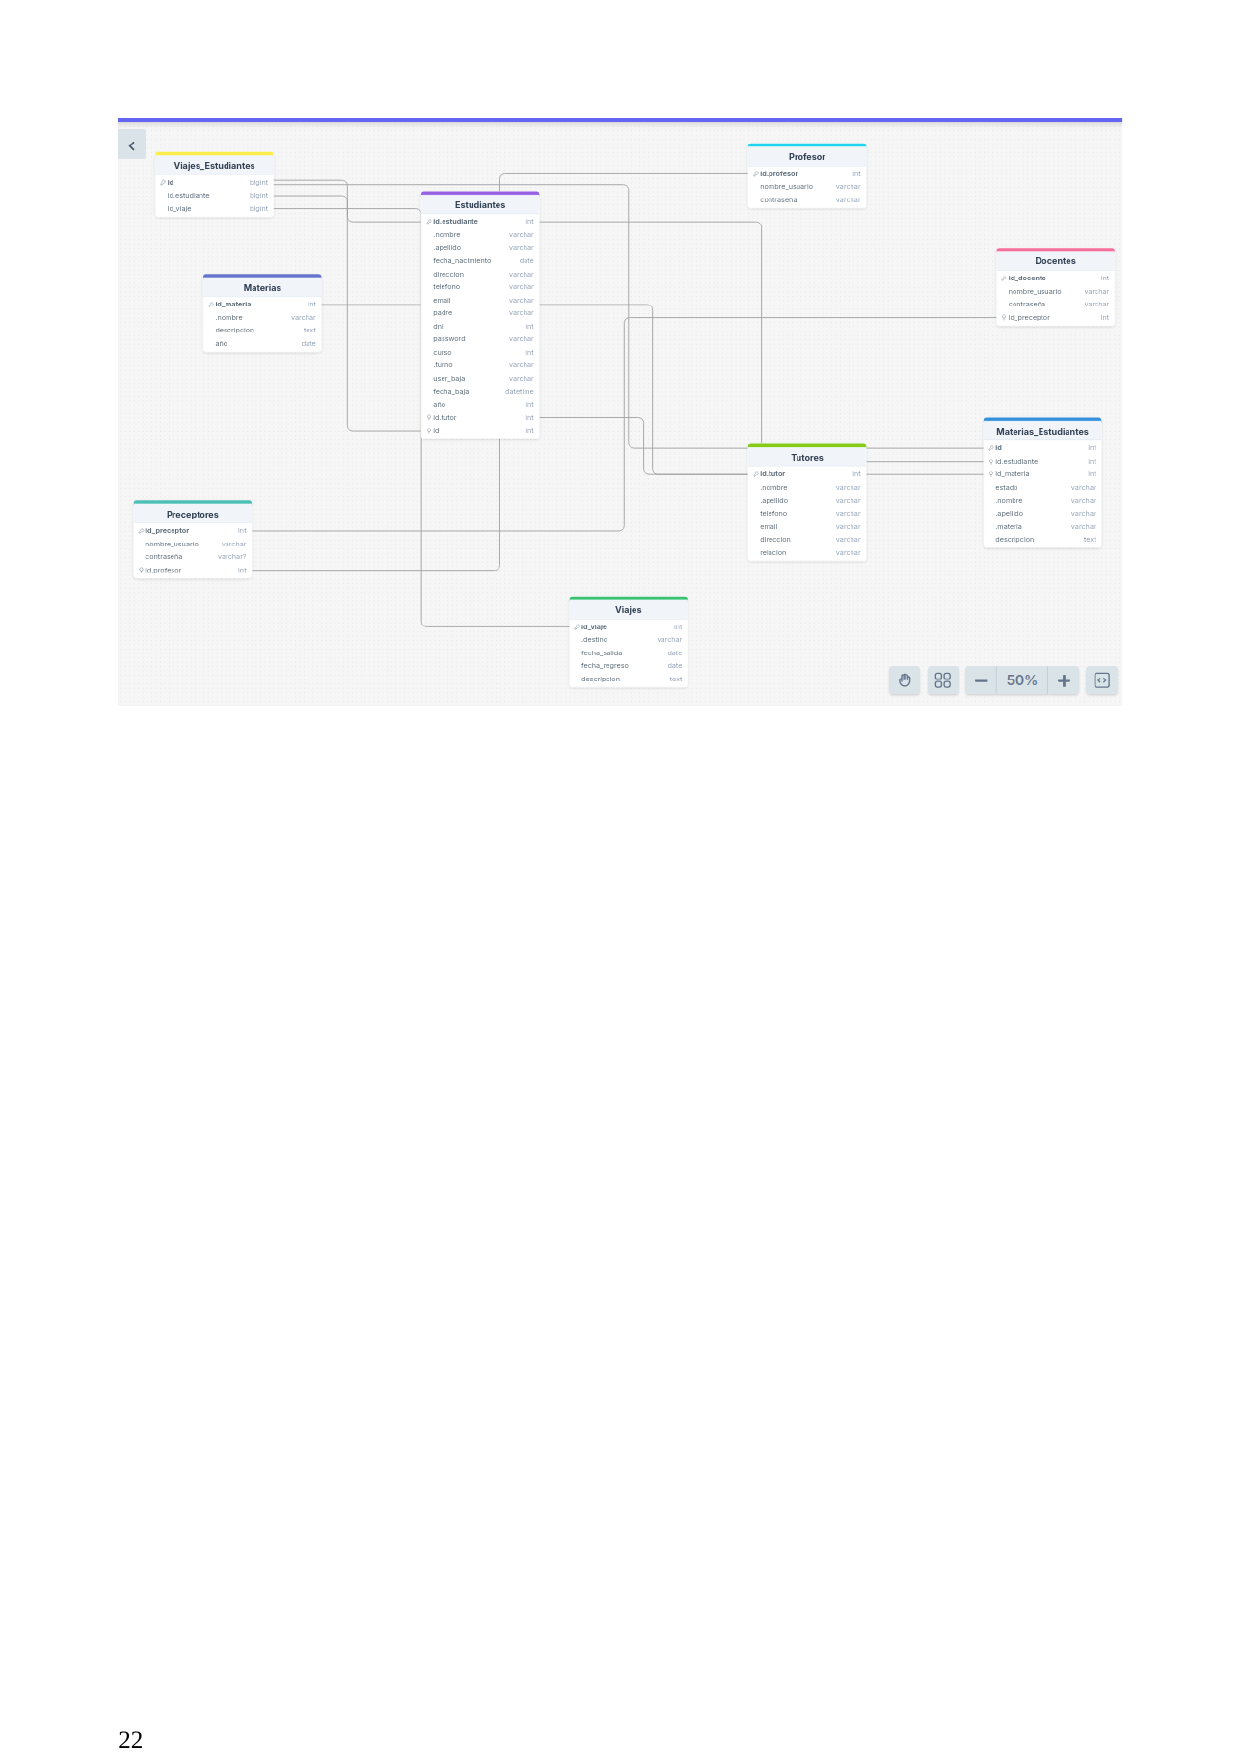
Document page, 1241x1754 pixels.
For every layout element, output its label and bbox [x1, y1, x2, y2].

picture [118, 118, 1123, 706]
